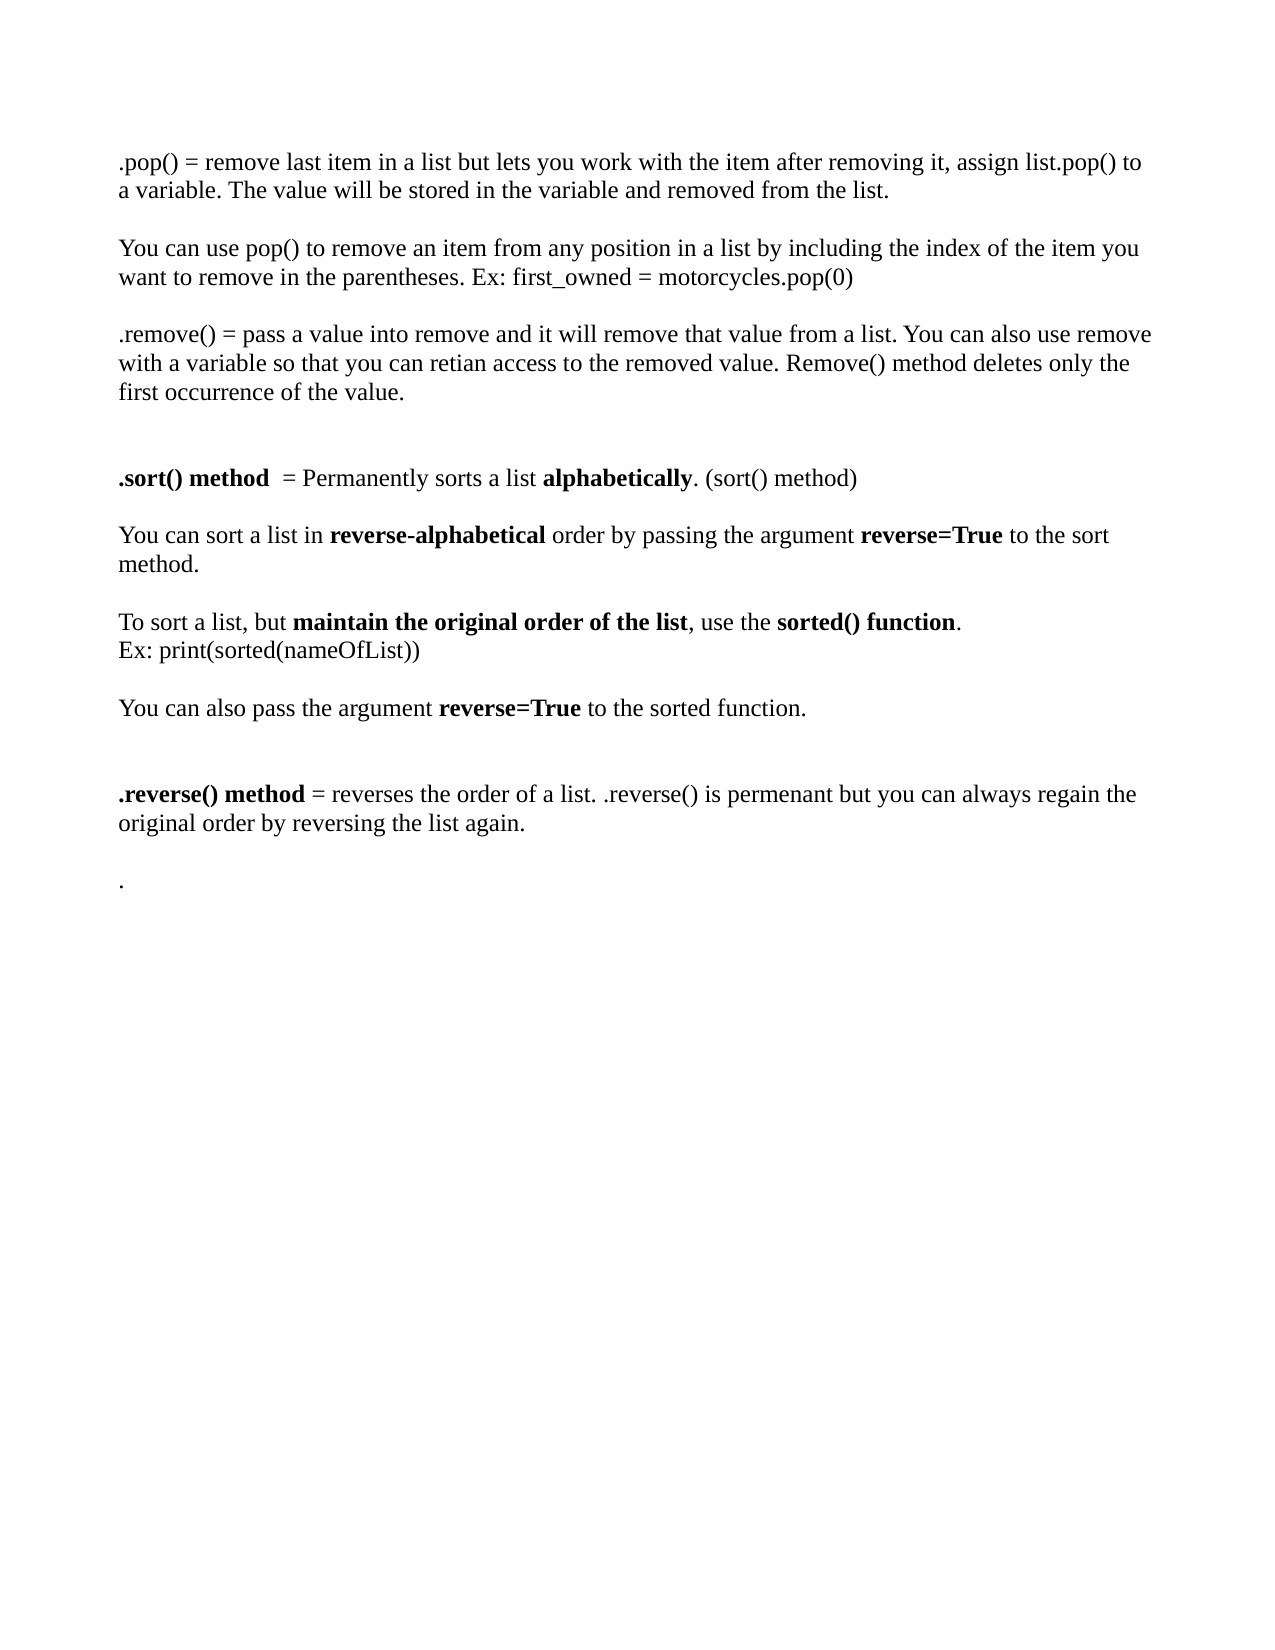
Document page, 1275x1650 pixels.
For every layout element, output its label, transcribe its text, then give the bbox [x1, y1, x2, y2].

text To sort a list, but maintain the original order of the list, use the sorted() function. [118, 607, 1157, 636]
text Ex: print(sorted(nameOfList)) [118, 636, 1157, 664]
text You can also pass the argument reverse=True to the sorted function. [118, 693, 1157, 722]
text .reverse() method = reverses the order of a list. .reverse() is permenant but you can always regain the original order by reversing the list again. [118, 779, 1157, 837]
text .pop() = remove last item in a list but lets you work with the item after removing it, assign list.pop() to a variable. The value will be stored in the variable and removed from the list. [118, 147, 1157, 204]
text .remove() = pass a value into remove and it will remove that value from a list. You can also use remove with a variable so that you can retian access to the removed value. Remove() method deletes only the first occurrence of the value. [118, 319, 1157, 406]
text You can use pop() to remove an item from any position in a list by including the index of the item you want to remove in the parentheses. Ex: first_owned = motorcycles.pop(0) [118, 233, 1157, 291]
text You can sort a list in reverse-alphabetical order by passing the argument reverse=True to the sort method. [118, 521, 1157, 578]
text .sort() method = Permanently sorts a list alphabetically. (sort() method) [118, 463, 1157, 492]
text . [118, 866, 1157, 894]
